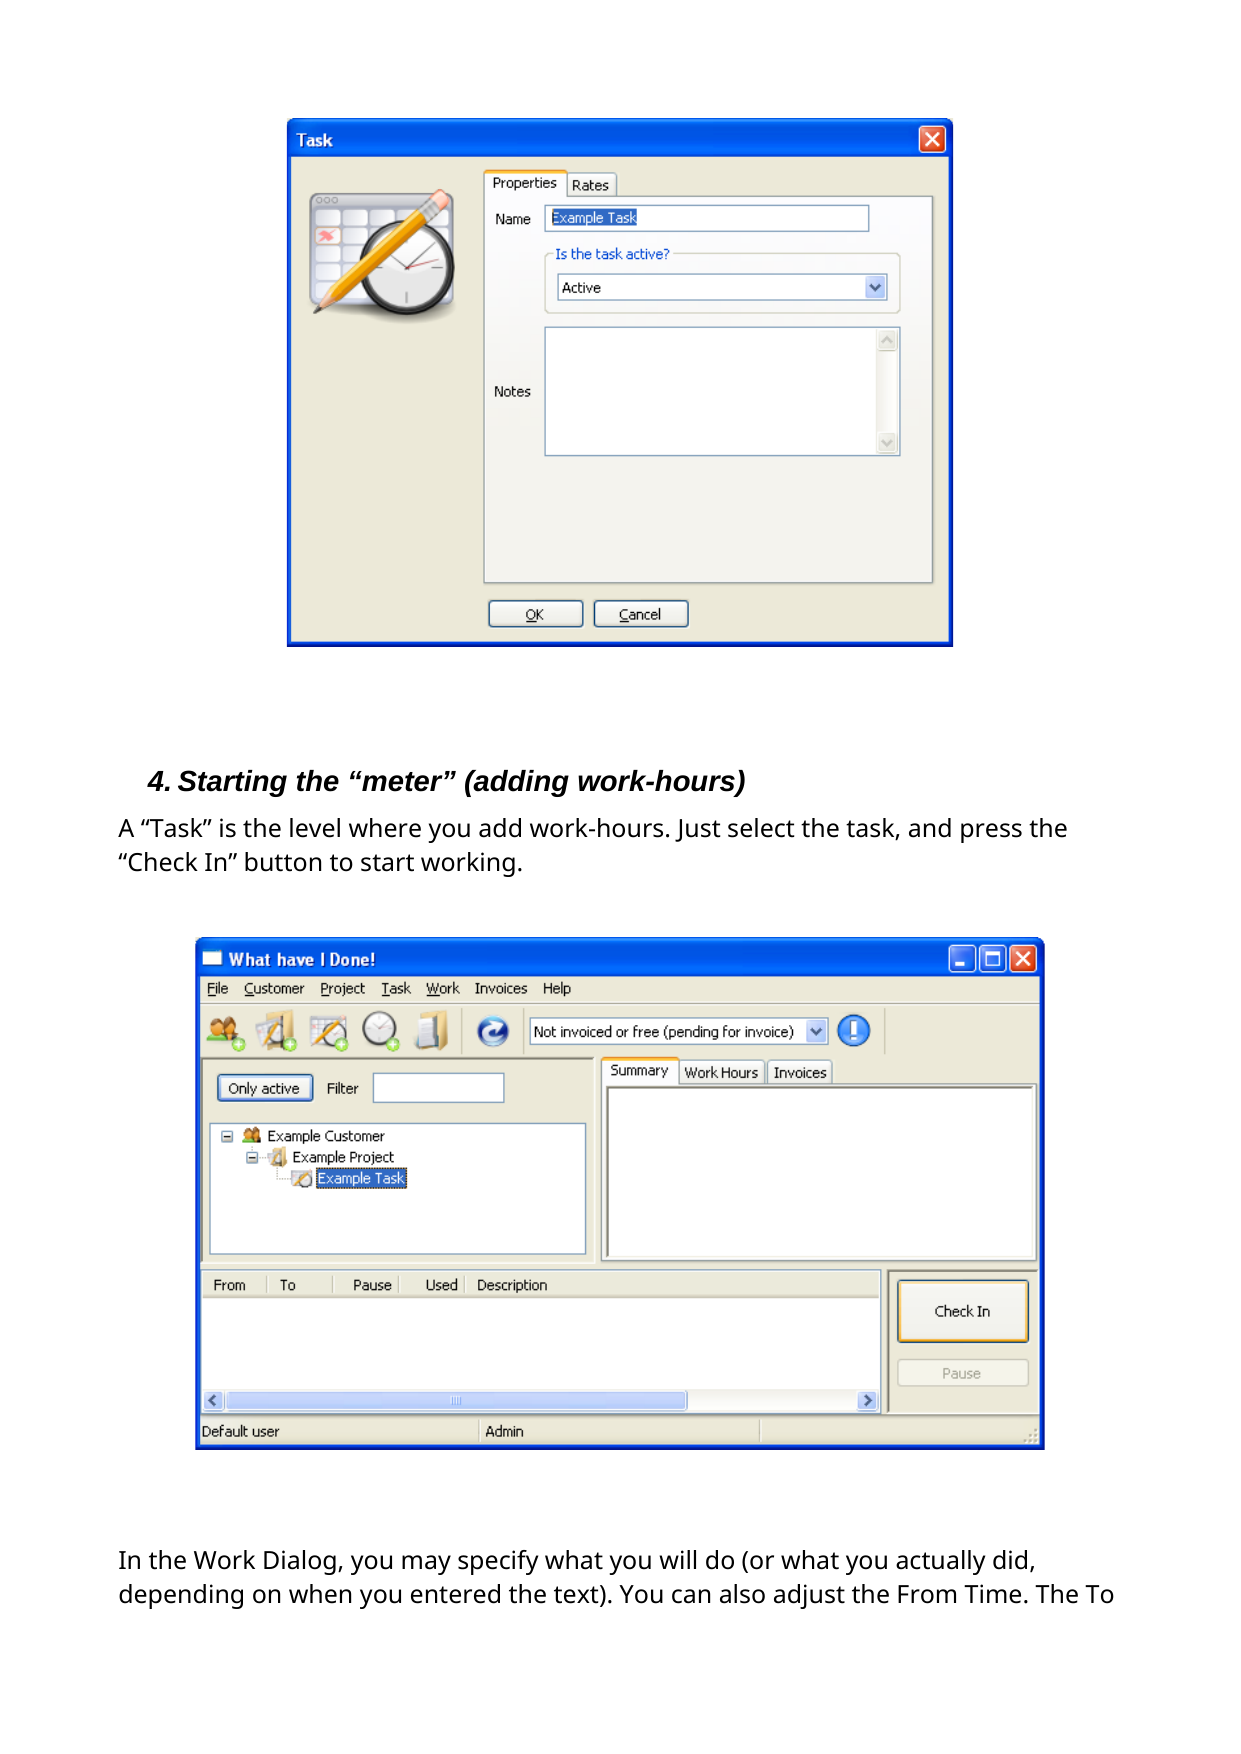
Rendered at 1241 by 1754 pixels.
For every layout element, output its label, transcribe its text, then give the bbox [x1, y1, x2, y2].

subtitle Starting the “meter” (adding work-hours) [148, 765, 1122, 798]
picture [195, 937, 1045, 1450]
text In the Work Dialog, you may specify what you will do (or what you actually did, depending on when you entered the text). You can also adjust the From Time. The To [118, 1543, 1122, 1611]
picture [286, 118, 954, 647]
text A “Task” is the level where you add work-hours. Just select the task, and press the “Check In” button to start working. [118, 810, 1122, 878]
